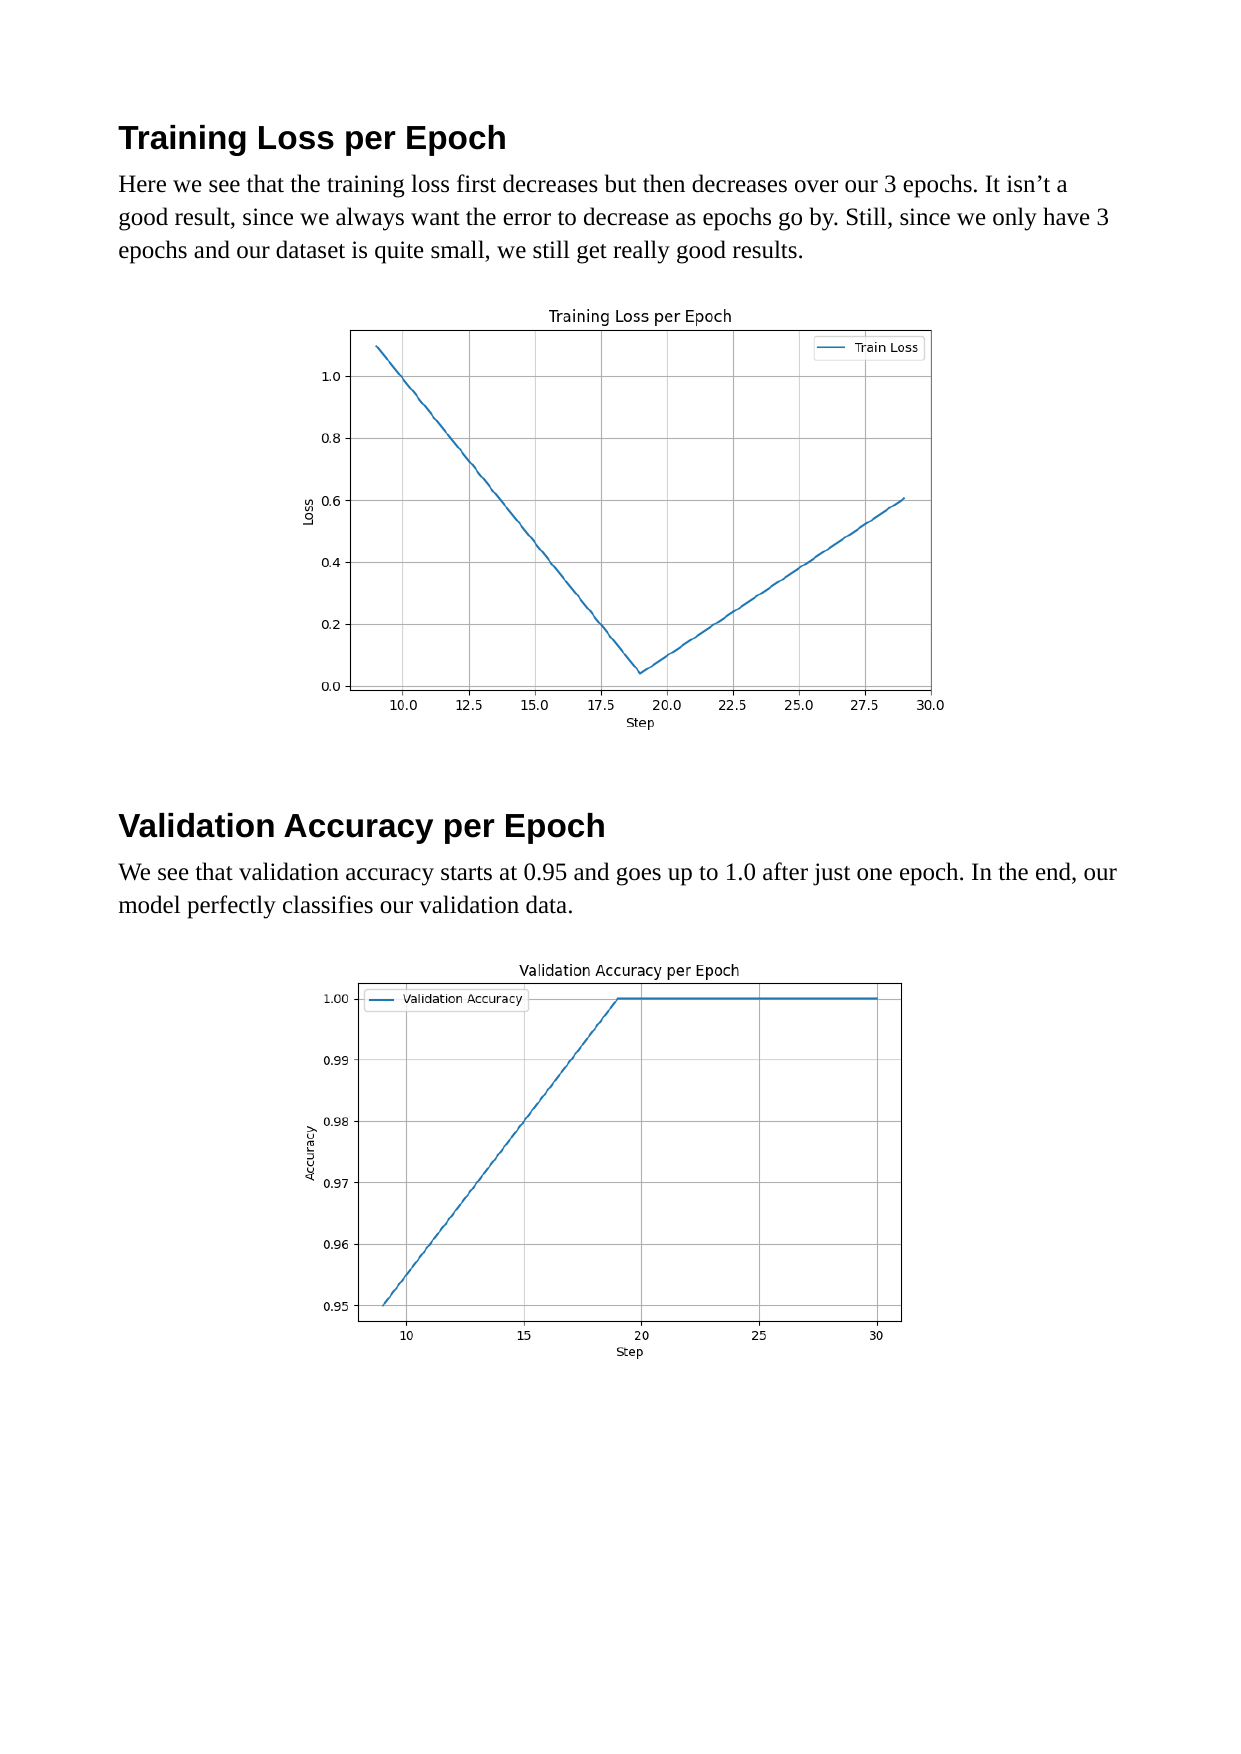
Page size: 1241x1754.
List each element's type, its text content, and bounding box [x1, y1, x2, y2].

picture [256, 273, 985, 733]
text Here we see that the training loss first decreases but then decreases over our 3 epochs. It isn’t a good result, since we always want the error to decrease as epochs go by. Still, since we only have 3 epochs and our dataset is quite small, we still get really good results. [118, 169, 1122, 264]
subtitle Training Loss per Epoch [118, 118, 1122, 157]
text We see that validation accuracy starts at 0.95 and goes up to 1.0 after just one epoch. In the end, our model perfectly classifies our validation data. [118, 857, 1122, 918]
subtitle Validation Accuracy per Epoch [118, 806, 1122, 844]
picture [270, 930, 971, 1369]
